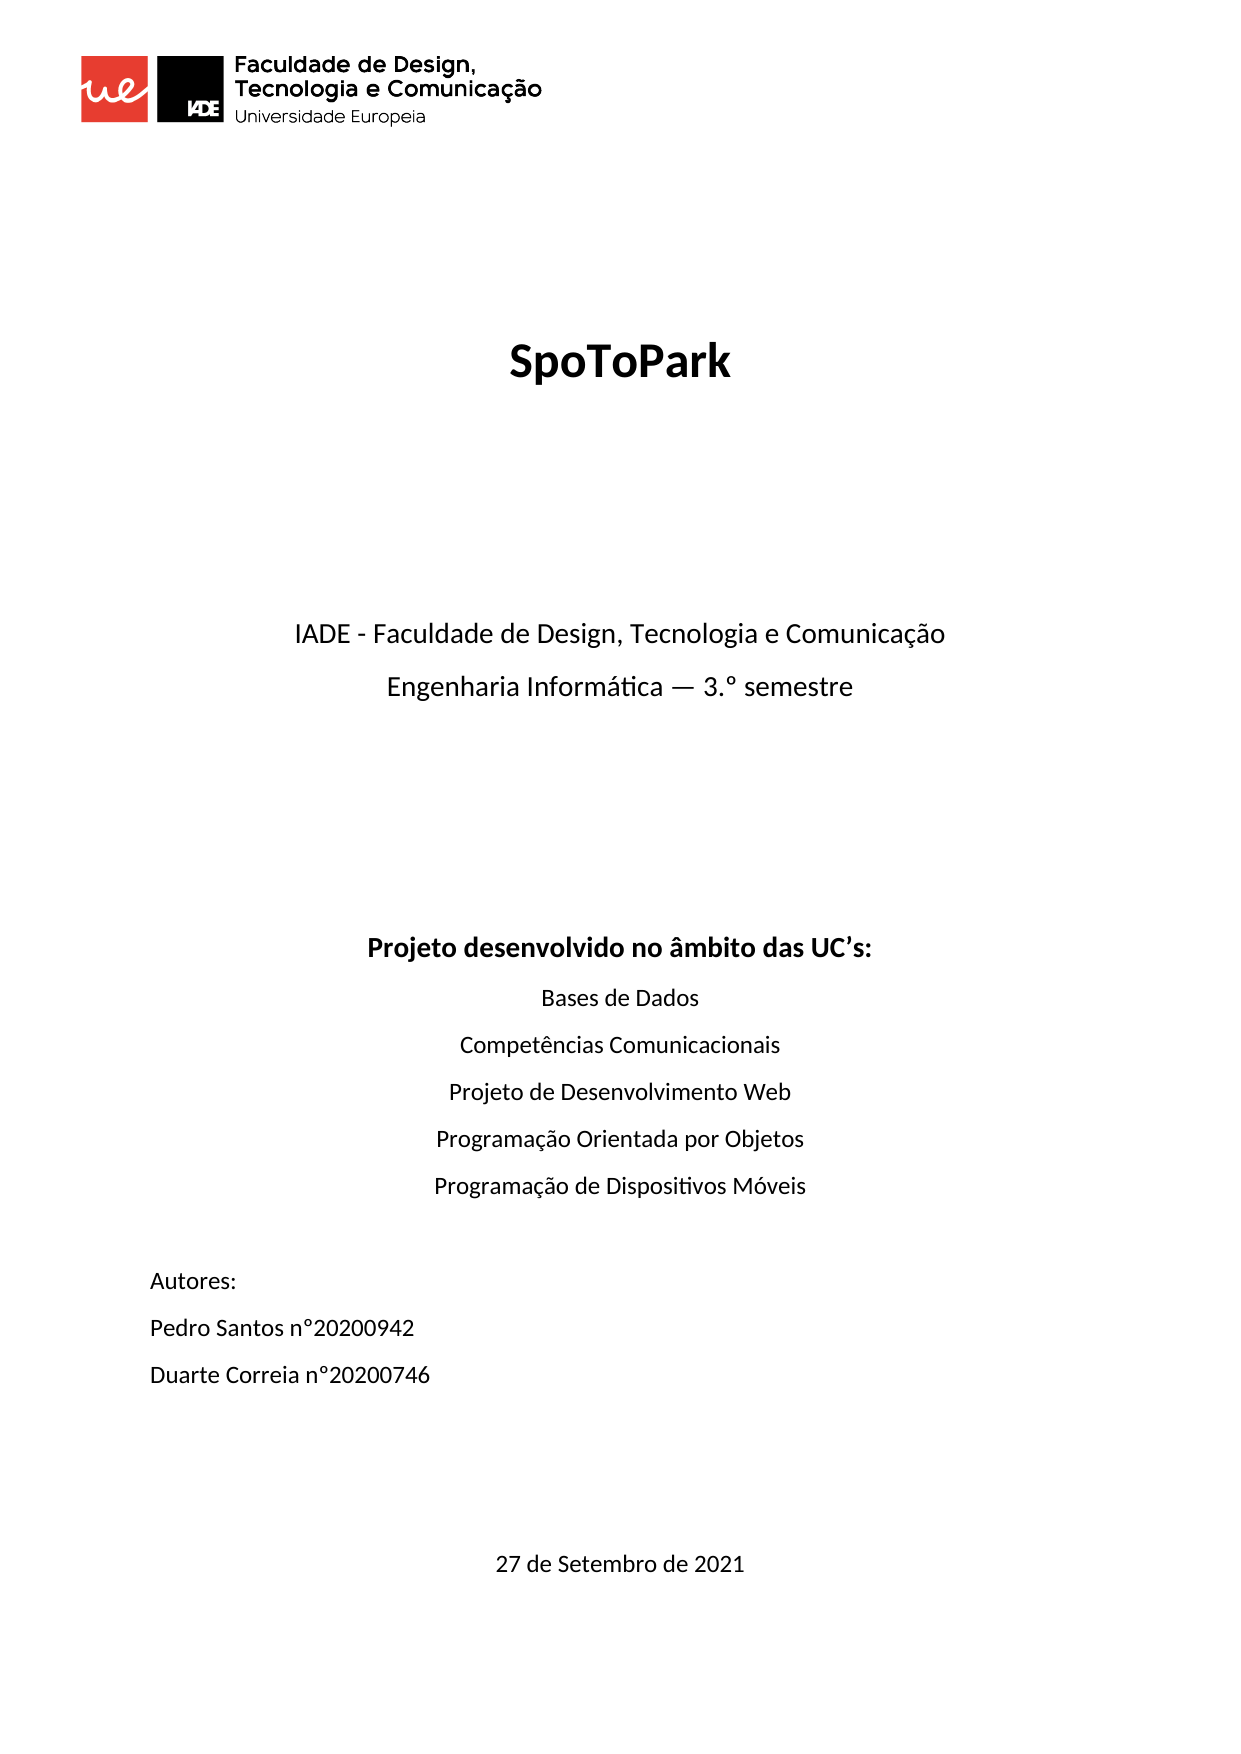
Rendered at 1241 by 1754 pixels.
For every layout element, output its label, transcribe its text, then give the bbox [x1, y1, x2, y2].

text Programação Orientada por Objetos [150, 1123, 1090, 1154]
text SpoToPark [150, 329, 1090, 390]
text Duarte Correia nº20200746 [150, 1359, 1090, 1390]
text IADE - Faculdade de Design, Tecnologia e Comunicação [150, 616, 1090, 651]
text Projeto de Desenvolvimento Web [150, 1076, 1090, 1107]
text Competências Comunicacionais [150, 1029, 1090, 1059]
text Pedro Santos nº20200942 [150, 1312, 1090, 1342]
text Engenharia Informática — 3.º semestre [150, 668, 1090, 703]
text Autores: [150, 1265, 1090, 1295]
text Projeto desenvolvido no âmbito das UC’s: [150, 929, 1090, 965]
text Programação de Dispositivos Móveis [150, 1170, 1090, 1201]
text Bases de Dados [150, 982, 1090, 1012]
text 27 de Setembro de 2021 [150, 1548, 1090, 1578]
